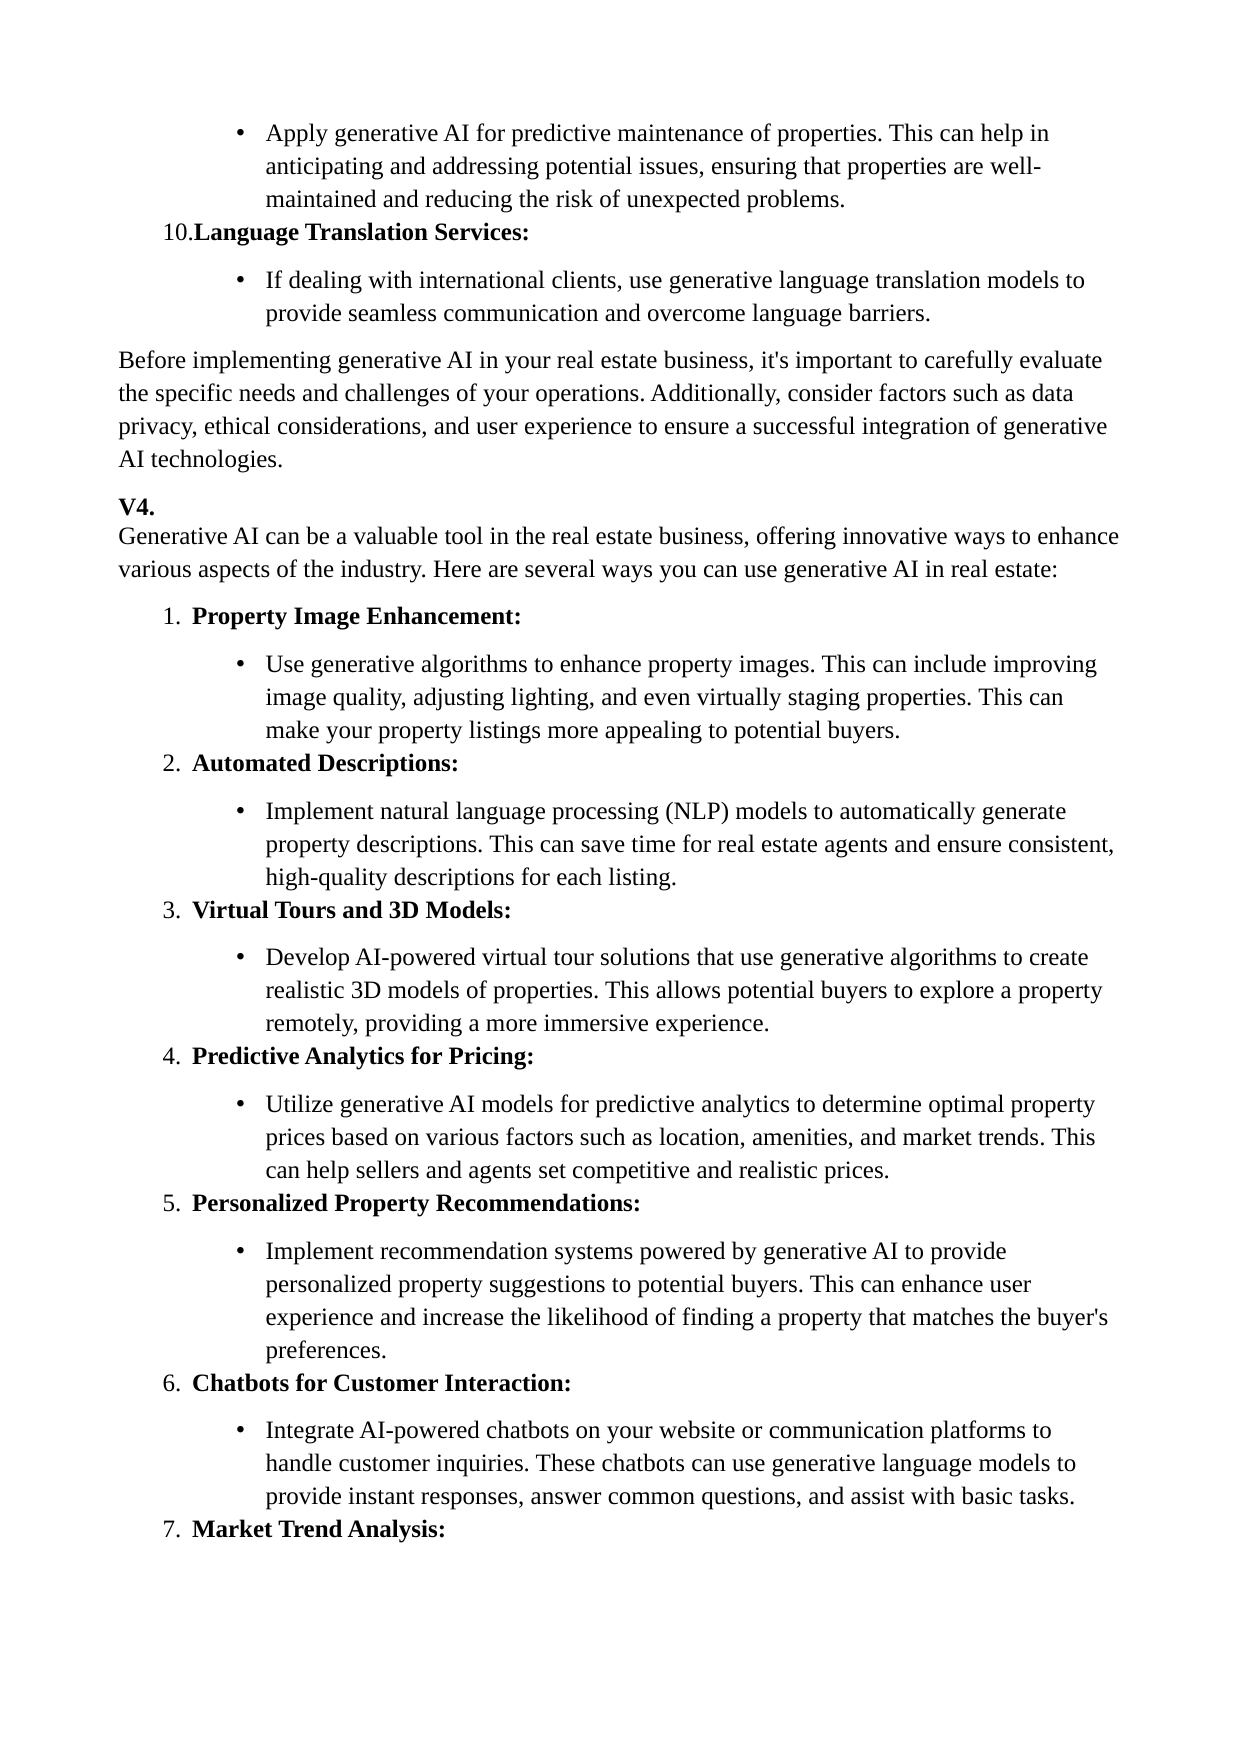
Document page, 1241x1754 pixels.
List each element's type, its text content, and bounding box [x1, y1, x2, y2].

list Property Image Enhancement: [162, 601, 1122, 630]
list Use generative algorithms to enhance property images. This can include improving image quality, adjusting lighting, and even virtually staging properties. This can make your property listings more appealing to potential buyers. [236, 649, 1122, 744]
list Develop AI-powered virtual tour solutions that use generative algorithms to create realistic 3D models of properties. This allows potential buyers to explore a property remotely, providing a more immersive experience. [236, 942, 1122, 1037]
list Integrate AI-powered chatbots on your website or communication platforms to handle customer inquiries. These chatbots can use generative language models to provide instant responses, answer common questions, and assist with basic tasks. [236, 1415, 1122, 1510]
list Implement recommendation systems powered by generative AI to provide personalized property suggestions to potential buyers. This can enhance user experience and increase the likelihood of finding a property that matches the buyer's preferences. [236, 1236, 1122, 1363]
text Generative AI can be a valuable tool in the real estate business, offering innovative ways to enhance various aspects of the industry. Here are several ways you can use generative AI in real estate: [118, 521, 1122, 583]
text Before implementing generative AI in your real estate business, it's important to carefully evaluate the specific needs and challenges of your operations. Additionally, consider factors such as data privacy, ethical considerations, and user experience to ensure a successful integration of generative AI technologies. [118, 345, 1122, 473]
list Virtual Tours and 3D Models: [162, 895, 1122, 923]
list Chatbots for Customer Interaction: [162, 1368, 1122, 1397]
list Market Trend Analysis: [162, 1514, 1122, 1543]
list Predictive Analytics for Pricing: [162, 1041, 1122, 1070]
list Utilize generative AI models for predictive analytics to determine optimal property prices based on various factors such as location, amenities, and market trends. This can help sellers and agents set competitive and realistic prices. [236, 1089, 1122, 1184]
list Apply generative AI for predictive maintenance of properties. This can help in anticipating and addressing potential issues, ensuring that properties are well-maintained and reducing the risk of unexpected problems. [236, 118, 1122, 213]
list Personalized Property Recommendations: [162, 1188, 1122, 1217]
list Implement natural language processing (NLP) models to automatically generate property descriptions. This can save time for real estate agents and ensure consistent, high-quality descriptions for each listing. [236, 796, 1122, 891]
list Language Translation Services: [162, 217, 1122, 246]
list Automated Descriptions: [162, 748, 1122, 777]
list If dealing with international clients, use generative language translation models to provide seamless communication and overcome language barriers. [236, 265, 1122, 327]
text V4. [118, 492, 1122, 521]
